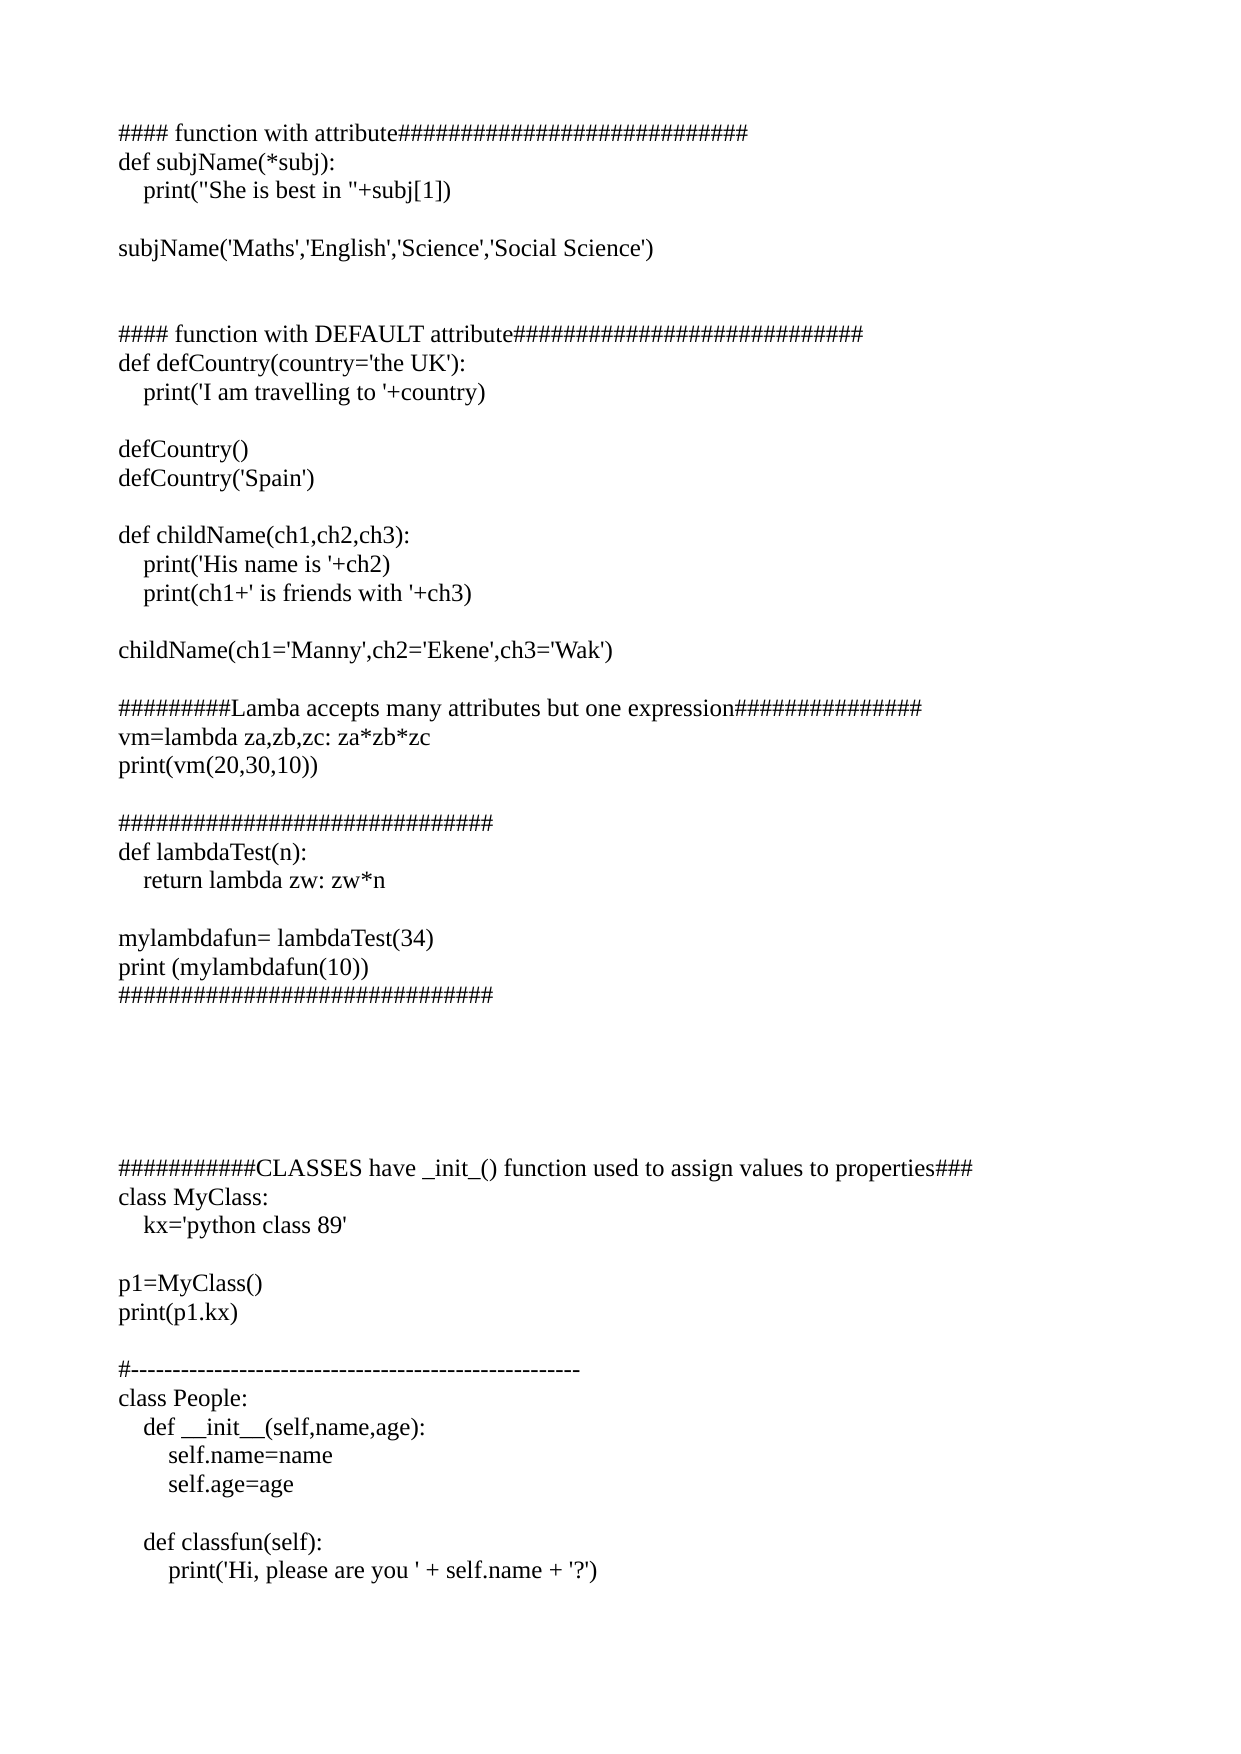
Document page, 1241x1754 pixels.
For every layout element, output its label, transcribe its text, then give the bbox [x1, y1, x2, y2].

text class People: [118, 1383, 1122, 1412]
text def lambdaTest(n): [118, 837, 1122, 866]
text kx='python class 89' [118, 1211, 1122, 1239]
text defCountry() [118, 434, 1122, 463]
text print (mylambdafun(10)) [118, 952, 1122, 981]
text return lambda zw: zw*n [118, 866, 1122, 894]
text def subjName(*subj): [118, 147, 1122, 176]
text print(vm(20,30,10)) [118, 751, 1122, 779]
text def __init__(self,name,age): [118, 1412, 1122, 1441]
text def classfun(self): [118, 1527, 1122, 1556]
text def defCountry(country='the UK'): [118, 348, 1122, 377]
text ############################## [118, 808, 1122, 837]
text def childName(ch1,ch2,ch3): [118, 521, 1122, 549]
text print('I am travelling to '+country) [118, 377, 1122, 406]
text #### function with DEFAULT attribute############################ [118, 319, 1122, 348]
text class MyClass: [118, 1182, 1122, 1211]
text childName(ch1='Manny',ch2='Ekene',ch3='Wak') [118, 636, 1122, 664]
text self.name=name [118, 1441, 1122, 1469]
text self.age=age [118, 1469, 1122, 1498]
text #########Lamba accepts many attributes but one expression############### [118, 693, 1122, 722]
text defCountry('Spain') [118, 463, 1122, 492]
text mylambdafun= lambdaTest(34) [118, 923, 1122, 952]
text p1=MyClass() [118, 1268, 1122, 1297]
text print(p1.kx) [118, 1297, 1122, 1326]
text ###########CLASSES have _init_() function used to assign values to properties### [118, 1153, 1122, 1182]
text print('His name is '+ch2) [118, 549, 1122, 578]
text vm=lambda za,zb,zc: za*zb*zc [118, 722, 1122, 751]
text #### function with attribute############################ [118, 118, 1122, 147]
text print('Hi, please are you ' + self.name + '?') [118, 1556, 1122, 1584]
text ############################## [118, 981, 1122, 1009]
text #------------------------------------------------------ [118, 1354, 1122, 1383]
text print(ch1+' is friends with '+ch3) [118, 578, 1122, 607]
text subjName('Maths','English','Science','Social Science') [118, 233, 1122, 262]
text print("She is best in "+subj[1]) [118, 176, 1122, 204]
